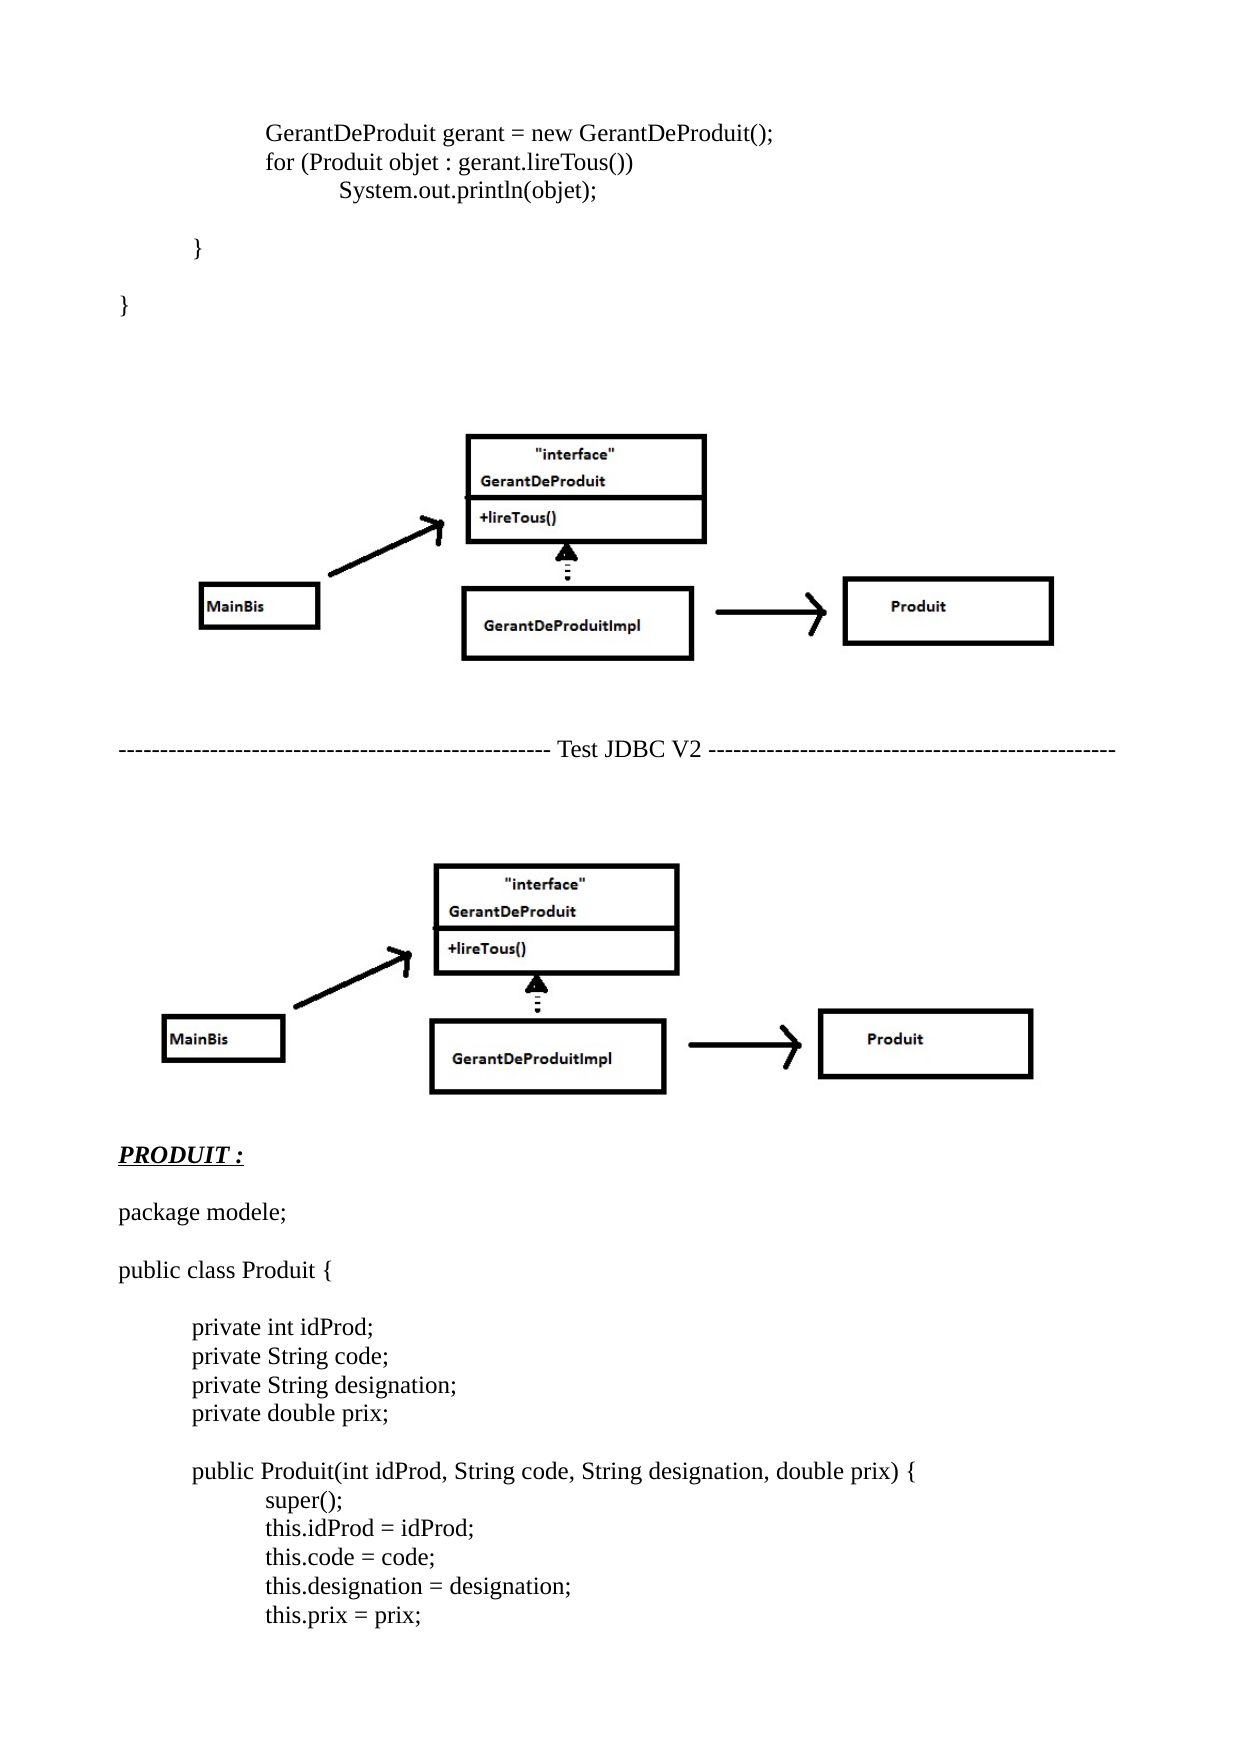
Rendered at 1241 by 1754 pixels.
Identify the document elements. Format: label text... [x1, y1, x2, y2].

picture [156, 405, 1084, 677]
picture [118, 835, 1064, 1111]
text GerantDeProduit gerant = new GerantDeProduit(); for (Produit objet : gerant.lireTous()) System.out.println(objet); } } [118, 118, 1122, 348]
text PRODUIT : [118, 1140, 1122, 1168]
text ---------------------------------------------------- Test JDBC V2 ------------------------------------------------- [118, 734, 1122, 763]
text package modele; public class Produit { private int idProd; private String code; private String designation; private double prix; public Produit(int idProd, String code, String designation, double prix) { super(); this.idProd = idProd; this.code = code; this.designation = designation; this.prix = prix; [118, 1197, 1122, 1628]
